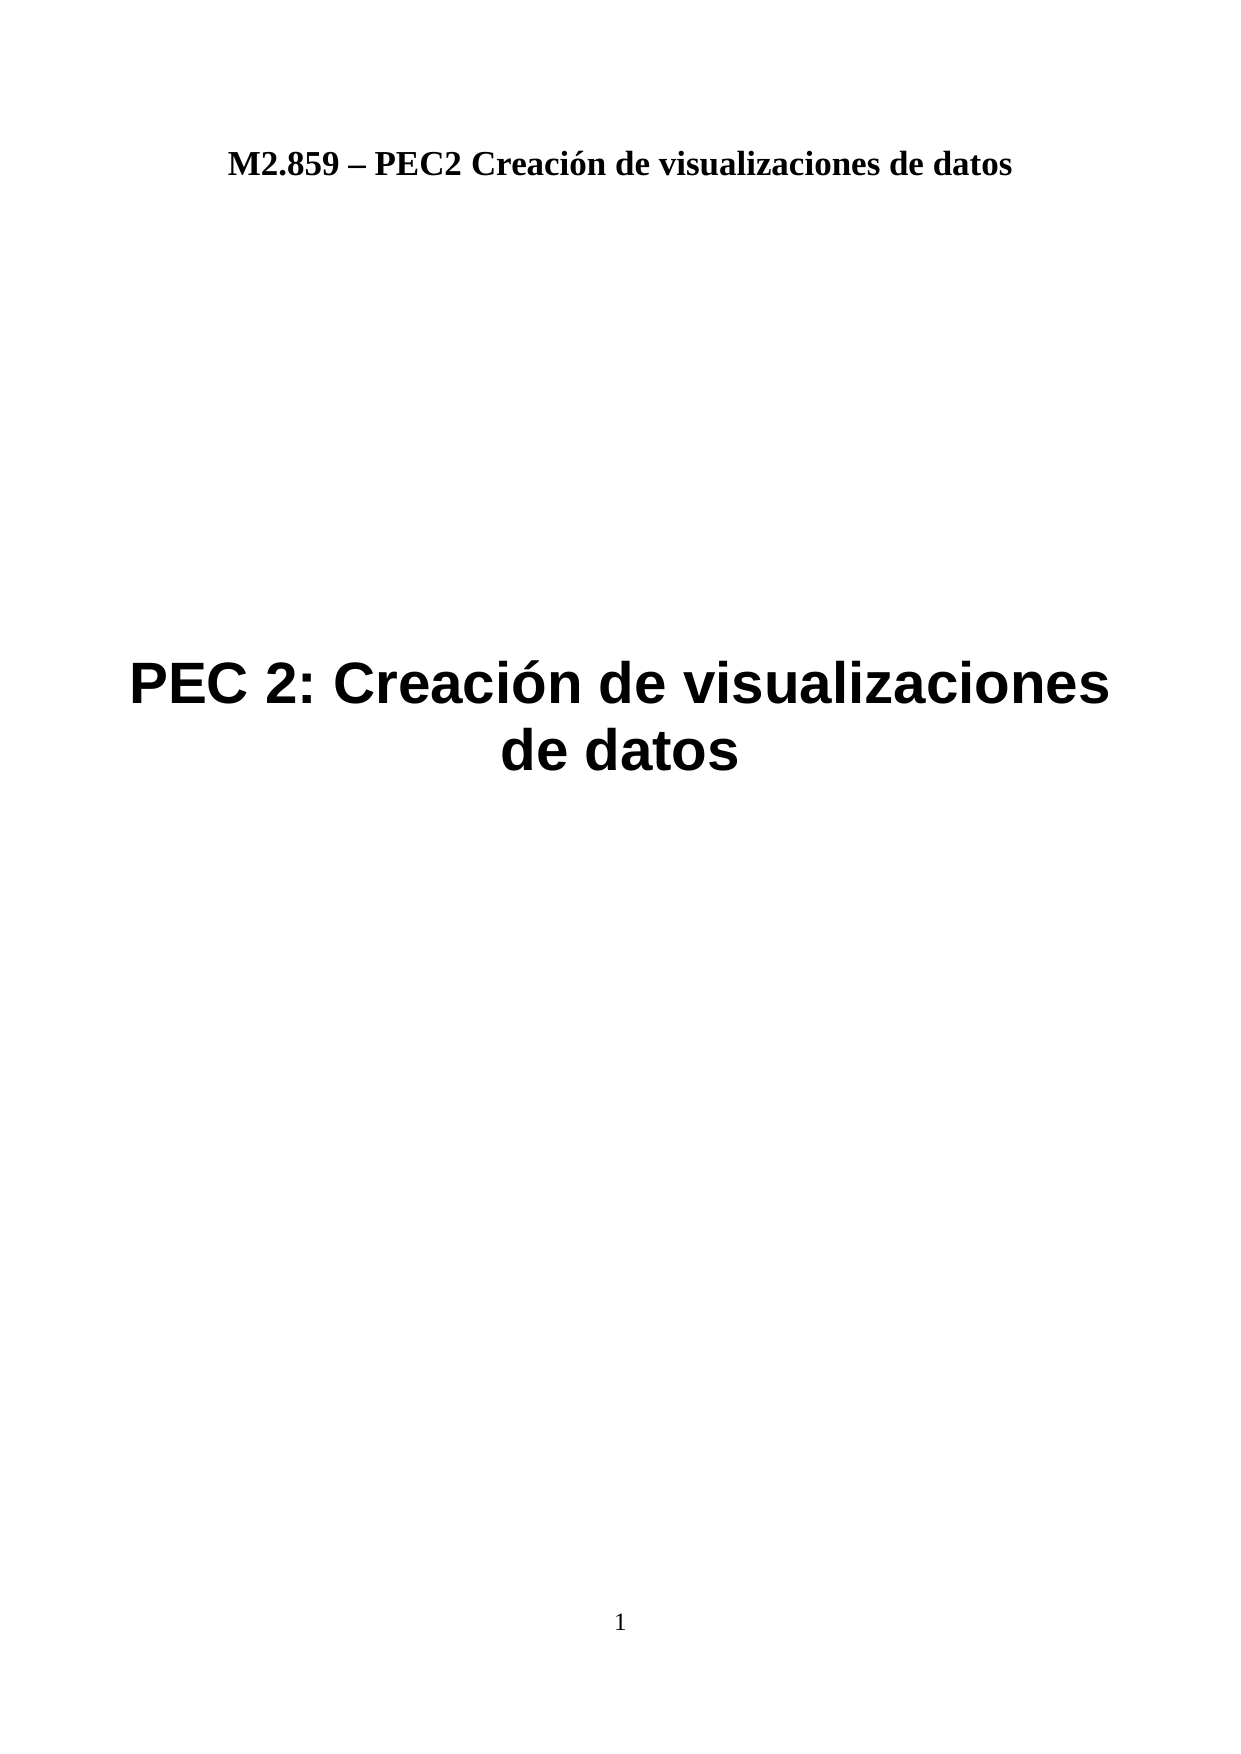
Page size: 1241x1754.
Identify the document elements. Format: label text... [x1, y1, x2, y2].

title PEC 2: Creación de visualizaciones de datos [118, 649, 1122, 783]
